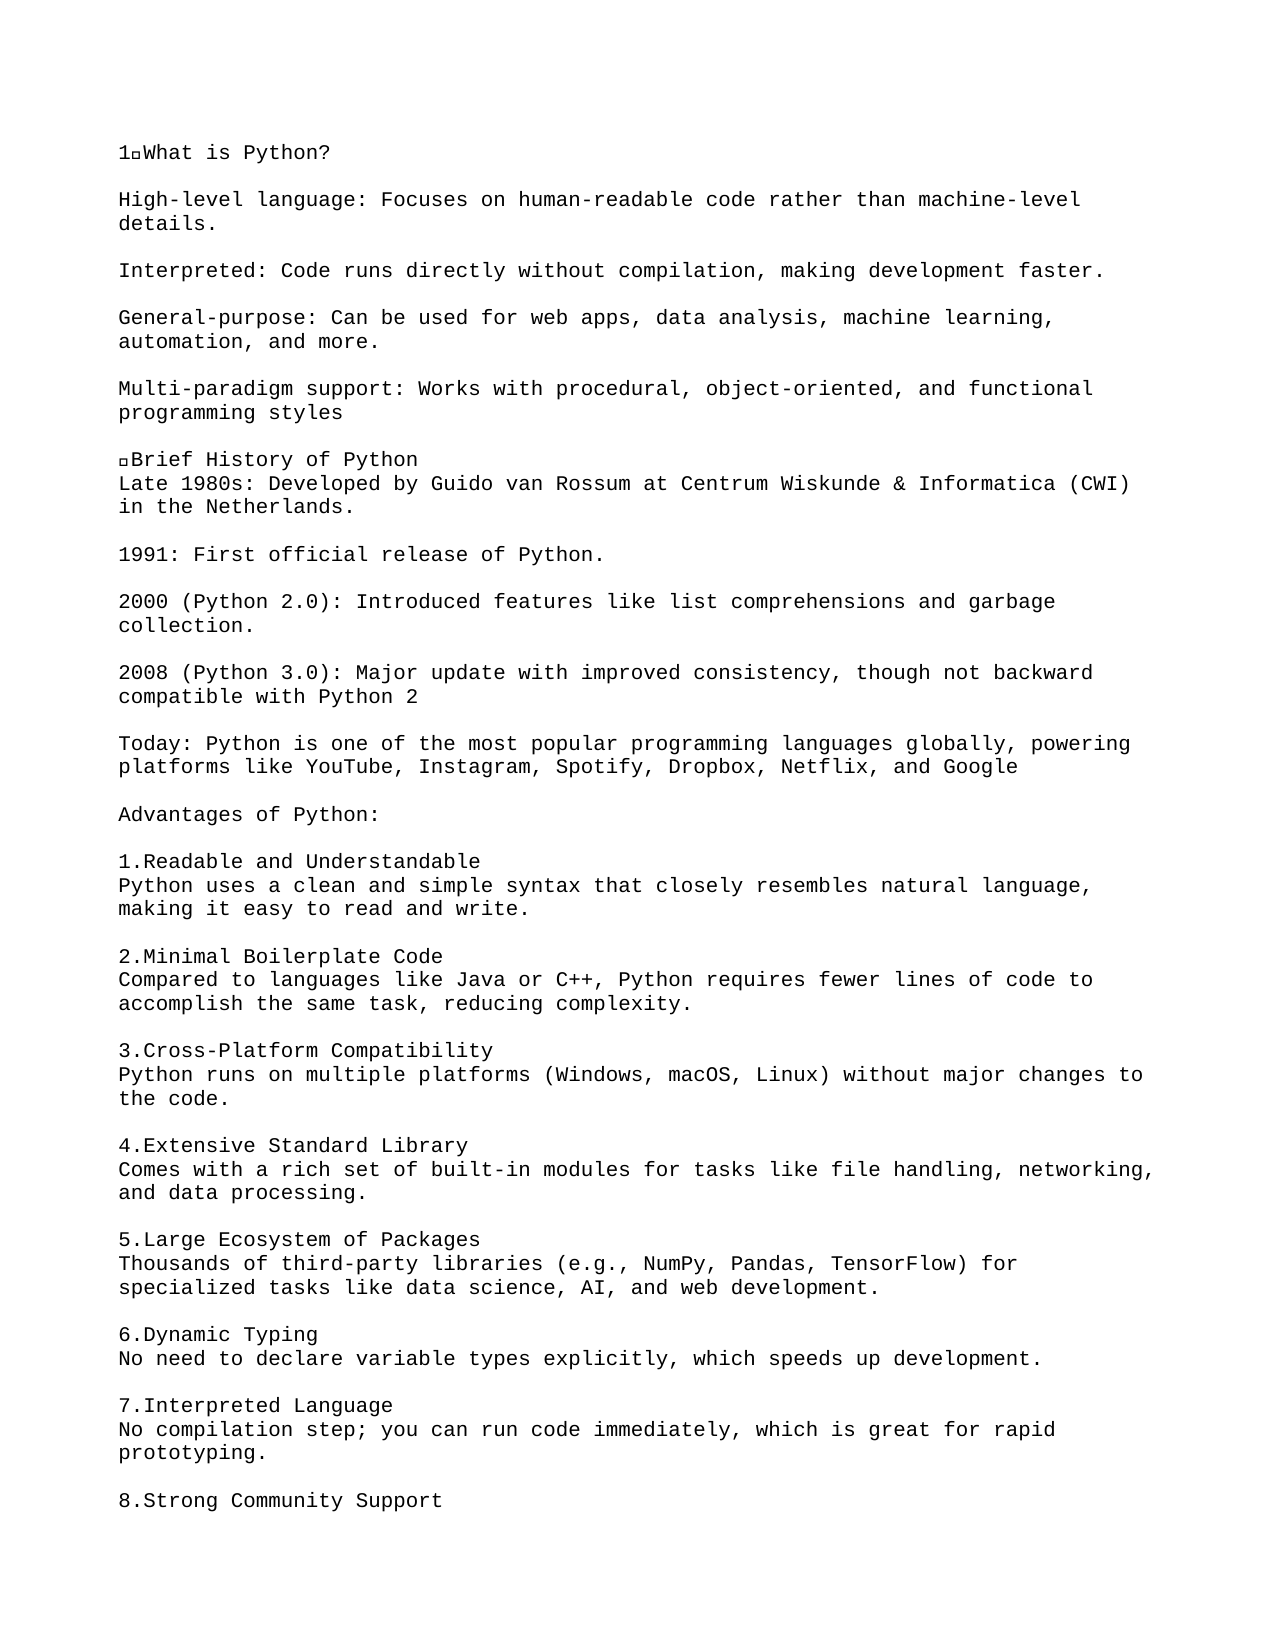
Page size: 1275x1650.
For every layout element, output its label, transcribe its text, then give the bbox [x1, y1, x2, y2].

text 3.Cross-Platform Compatibility [118, 1040, 1157, 1064]
text Compared to languages like Java or C++, Python requires fewer lines of code to accomplish the same task, reducing complexity. [118, 969, 1157, 1017]
text No compilation step; you can run code immediately, which is great for rapid prototyping. [118, 1419, 1157, 1466]
text Comes with a rich set of built-in modules for tasks like file handling, networking, and data processing. [118, 1158, 1157, 1206]
text 5.Large Ecosystem of Packages [118, 1229, 1157, 1253]
text Today: Python is one of the most popular programming languages globally, powering platforms like YouTube, Instagram, Spotify, Dropbox, Netflix, and Google [118, 733, 1157, 780]
text Python runs on multiple platforms (Windows, macOS, Linux) without major changes to the code. [118, 1064, 1157, 1111]
text Python uses a clean and simple syntax that closely resembles natural language, making it easy to read and write. [118, 875, 1157, 922]
text 7.Interpreted Language [118, 1395, 1157, 1419]
text 1🐍What is Python? [118, 142, 1157, 165]
text 2.Minimal Boilerplate Code [118, 946, 1157, 969]
text No need to declare variable types explicitly, which speeds up development. [118, 1348, 1157, 1371]
text 6.Dynamic Typing [118, 1324, 1157, 1348]
text Multi-paradigm support: Works with procedural, object-oriented, and functional programming styles [118, 378, 1157, 426]
text Late 1980s: Developed by Guido van Rossum at Centrum Wiskunde & Informatica (CWI) in the Netherlands. [118, 473, 1157, 520]
text Advantages of Python: [118, 804, 1157, 827]
text Interpreted: Code runs directly without compilation, making development faster. [118, 260, 1157, 284]
text 1.Readable and Understandable [118, 851, 1157, 875]
text 8.Strong Community Support [118, 1489, 1157, 1513]
text 1991: First official release of Python. [118, 544, 1157, 567]
text High-level language: Focuses on human-readable code rather than machine-level details. [118, 189, 1157, 236]
text 4.Extensive Standard Library [118, 1135, 1157, 1158]
text 📜Brief History of Python [118, 449, 1157, 473]
text 2000 (Python 2.0): Introduced features like list comprehensions and garbage collection. [118, 591, 1157, 638]
text Thousands of third-party libraries (e.g., NumPy, Pandas, TensorFlow) for specialized tasks like data science, AI, and web development. [118, 1253, 1157, 1300]
text 2008 (Python 3.0): Major update with improved consistency, though not backward compatible with Python 2 [118, 662, 1157, 709]
text General-purpose: Can be used for web apps, data analysis, machine learning, automation, and more. [118, 307, 1157, 354]
